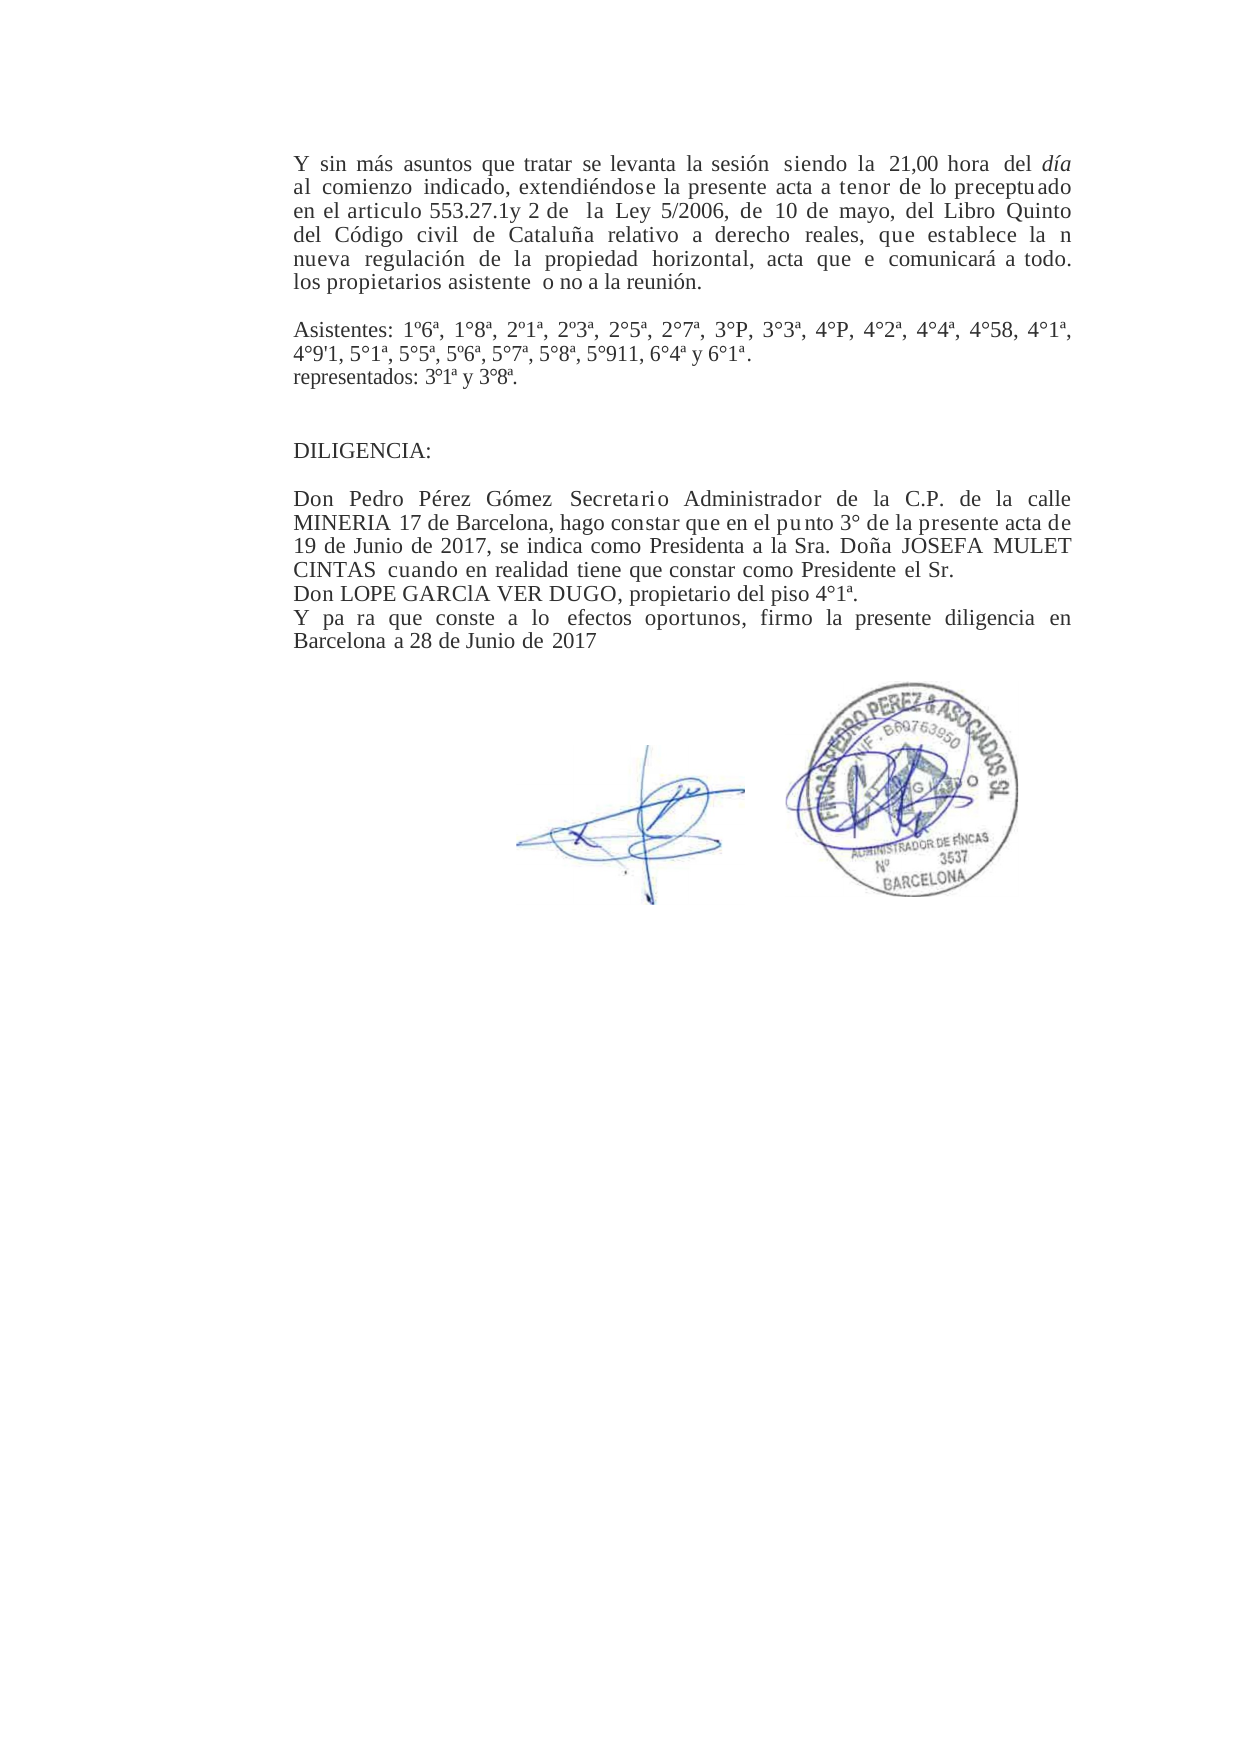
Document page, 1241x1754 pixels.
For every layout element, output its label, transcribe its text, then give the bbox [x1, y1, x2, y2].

text Don Pedro Pérez Gómez Secretario Administrador de la C.P. de la calle MINERIA 17 de Barcelona, hago constar que en el punto 3° de la presente acta de 19 de Junio de 2017, se indica como Presidenta a la Sra. Doña JOSEFA MULET CINTAS cuando en realidad tiene que constar como Presidente el Sr. [293, 487, 1072, 582]
text Don LOPE GARClA VER DUGO, propietario del piso 4°1ª. [293, 582, 1072, 606]
text DILIGENCIA: [293, 440, 1072, 463]
text Asistentes: 1º6ª, 1°8ª, 2º1ª, 2º3ª, 2°5ª, 2°7ª, 3°P, 3°3ª, 4°P, 4°2ª, 4°4ª, 4°58, 4°1ª, 4°9'1, 5°1ª, 5°5ª, 5º6ª, 5°7ª, 5°8ª, 5°911, 6°4ª y 6°1ª. [293, 318, 1072, 366]
text representados: 3°1ª y 3°8ª. [293, 366, 1072, 389]
text Y pa ra que conste a lo efectos oportunos, firmo la presente diligencia en Barcelona a 28 de Junio de 2017 [293, 606, 1072, 653]
text Y sin más asuntos que tratar se levanta la sesión siendo la 21,00 hora del día al comienzo indicado, extendiéndose la presente acta a tenor de lo preceptuado en el articulo 553.27.1y 2 de la Ley 5/2006, de 10 de mayo, del Libro Quinto del Código civil de Cataluña relativo a derecho reales, que establece la n nueva regulación de la propiedad horizontal, acta que e comunicará a todo. los propietarios asistente o no a la reunión. [293, 152, 1072, 294]
picture [516, 745, 745, 905]
picture [785, 681, 1019, 897]
